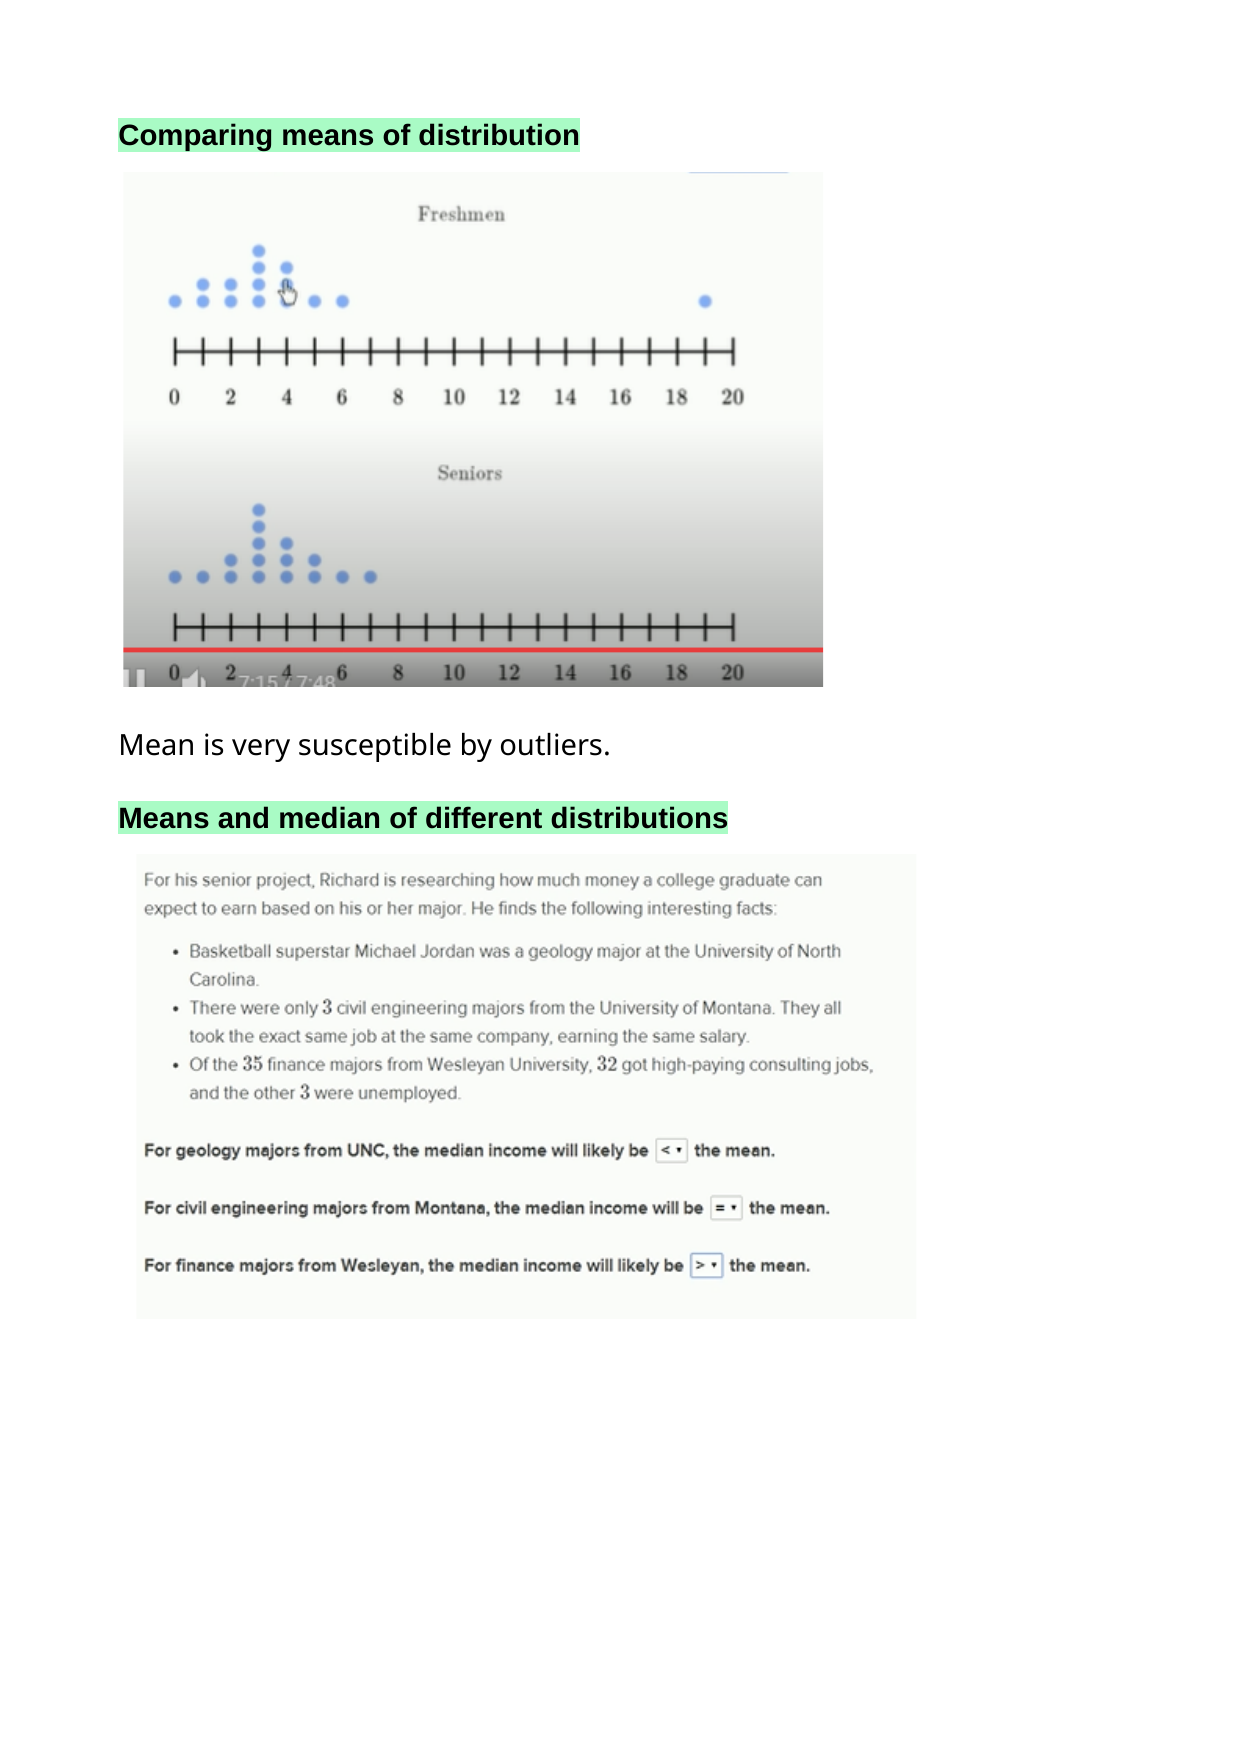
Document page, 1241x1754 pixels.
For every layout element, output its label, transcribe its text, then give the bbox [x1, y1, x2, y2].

picture [123, 172, 824, 687]
picture [136, 854, 917, 1319]
subtitle Means and median of different distributions [728, 801, 1122, 834]
text Mean is very susceptible by outliers. [118, 724, 1122, 764]
subtitle Comparing means of distribution [580, 118, 1122, 152]
